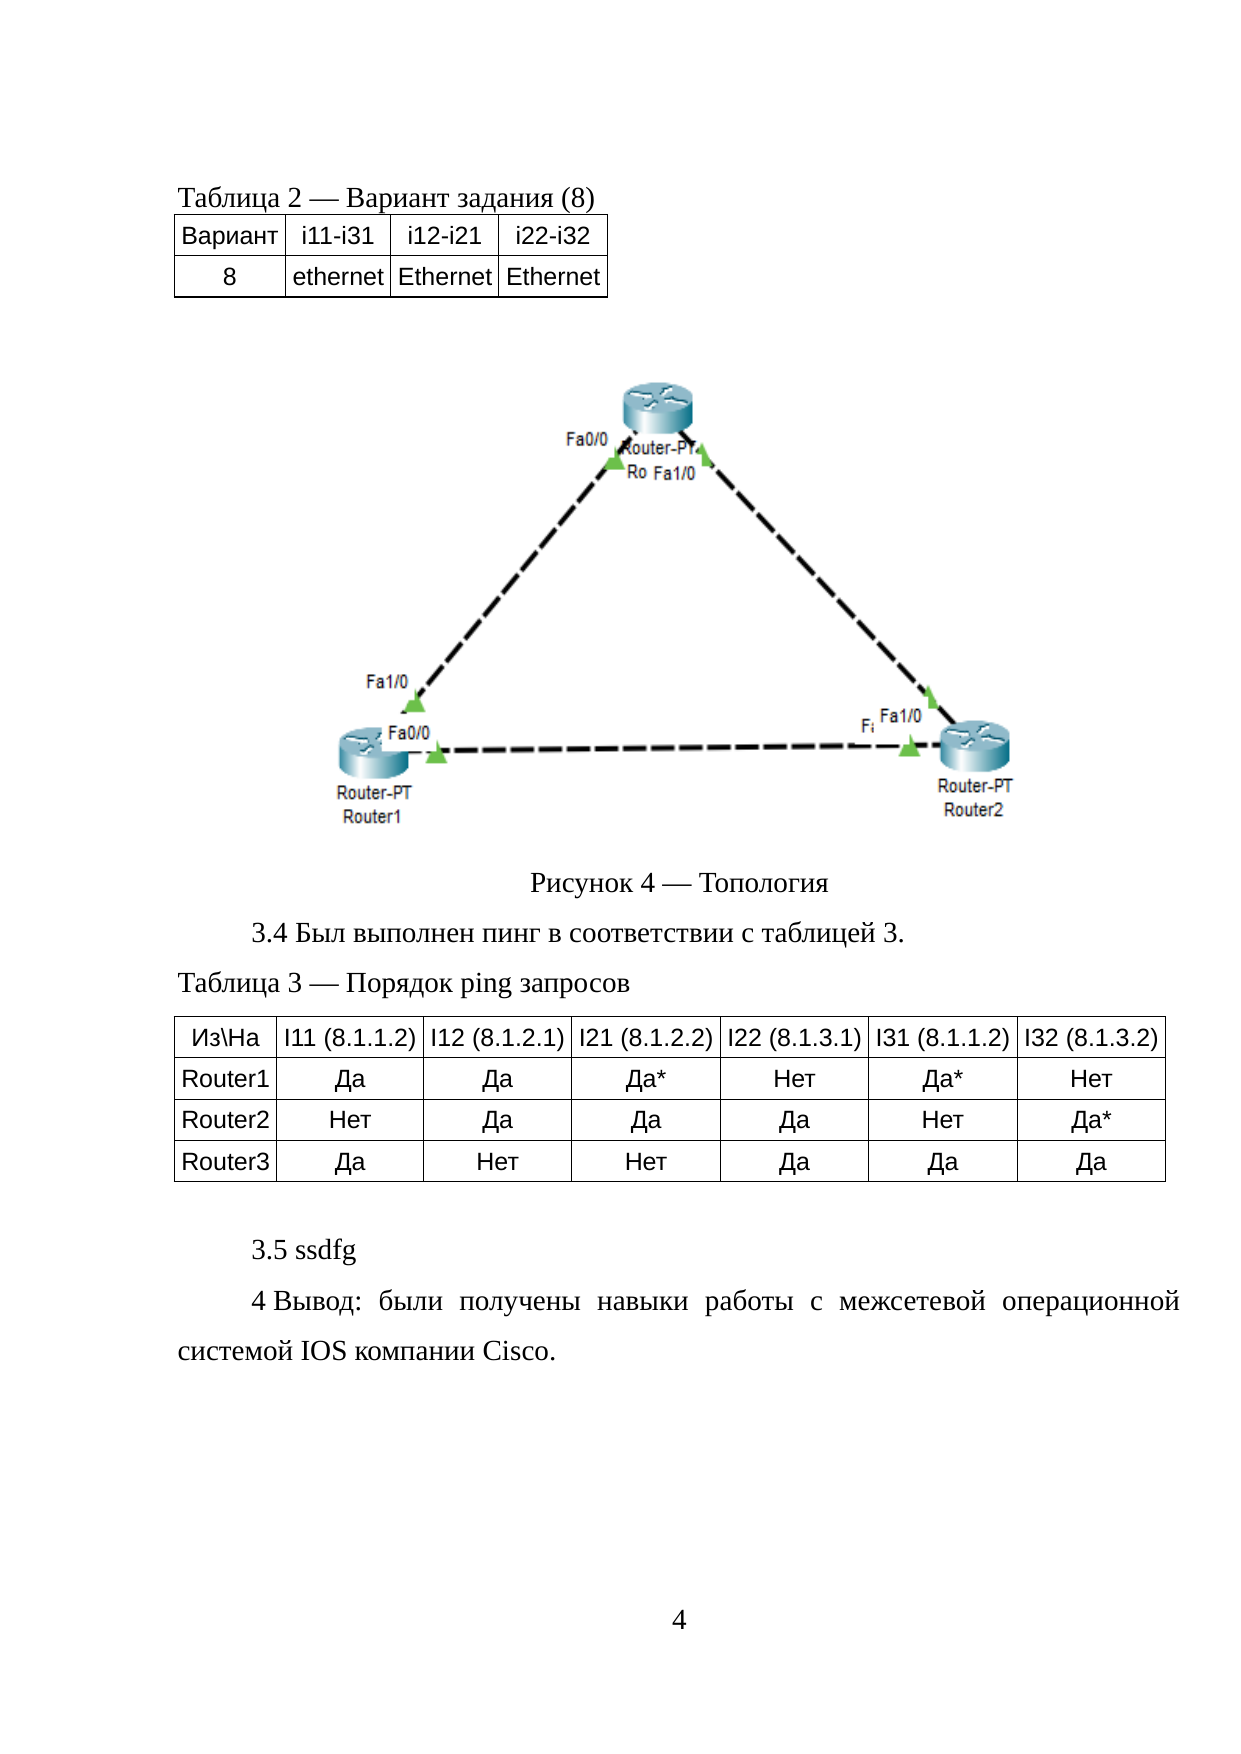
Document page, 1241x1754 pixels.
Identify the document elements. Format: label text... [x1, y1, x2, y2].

list Был выполнен пинг в соответствии с таблицей 3. [177, 915, 1181, 949]
table_cell Да* [869, 1058, 1017, 1098]
table_cell Да [1018, 1141, 1165, 1181]
table_cell Нет [1018, 1058, 1165, 1098]
table_cell Да* [572, 1058, 720, 1098]
table_cell 8 [175, 256, 285, 296]
table_cell Router1 [175, 1058, 276, 1098]
table_header Вариант [175, 215, 285, 255]
table_cell Да [721, 1141, 868, 1181]
text Таблица 2 — Вариант задания (8) [177, 180, 1181, 214]
table_header I21 (8.1.2.2) [572, 1017, 720, 1057]
table_header i22-i32 [499, 215, 607, 255]
table_cell Нет [869, 1100, 1017, 1140]
table_cell Да [721, 1100, 868, 1140]
table_header i11-i31 [286, 215, 390, 255]
table_cell Да [572, 1100, 720, 1140]
table_cell Ethernet [499, 256, 607, 296]
picture [265, 331, 1094, 849]
text Рисунок 4 — Топология [177, 331, 1181, 898]
list Вывод: были получены навыки работы с межсетевой операционной системой IOS компании Cisco. [177, 1283, 1181, 1366]
table_cell Нет [721, 1058, 868, 1098]
table_cell Нет [424, 1141, 571, 1181]
table_header i12-i21 [391, 215, 498, 255]
table_cell Да [277, 1058, 423, 1098]
table_cell Ethernet [391, 256, 498, 296]
table_cell Нет [277, 1100, 423, 1140]
table_cell Да* [1018, 1100, 1165, 1140]
table_cell Да [424, 1058, 571, 1098]
table_header I22 (8.1.3.1) [721, 1017, 868, 1057]
table_cell ethernet [286, 256, 390, 296]
table_cell Router3 [175, 1141, 276, 1181]
table_header I32 (8.1.3.2) [1018, 1017, 1165, 1057]
table_cell Да [424, 1100, 571, 1140]
text Таблица 3 — Порядок ping запросов [177, 966, 1181, 999]
table_header Из\На [175, 1017, 276, 1057]
table_cell Да [869, 1141, 1017, 1181]
table_cell Нет [572, 1141, 720, 1181]
table_cell Router2 [175, 1100, 276, 1140]
table_header I12 (8.1.2.1) [424, 1017, 571, 1057]
table_header I11 (8.1.1.2) [277, 1017, 423, 1057]
table_cell Да [277, 1141, 423, 1181]
table_header I31 (8.1.1.2) [869, 1017, 1017, 1057]
list ssdfg [177, 1232, 1181, 1266]
